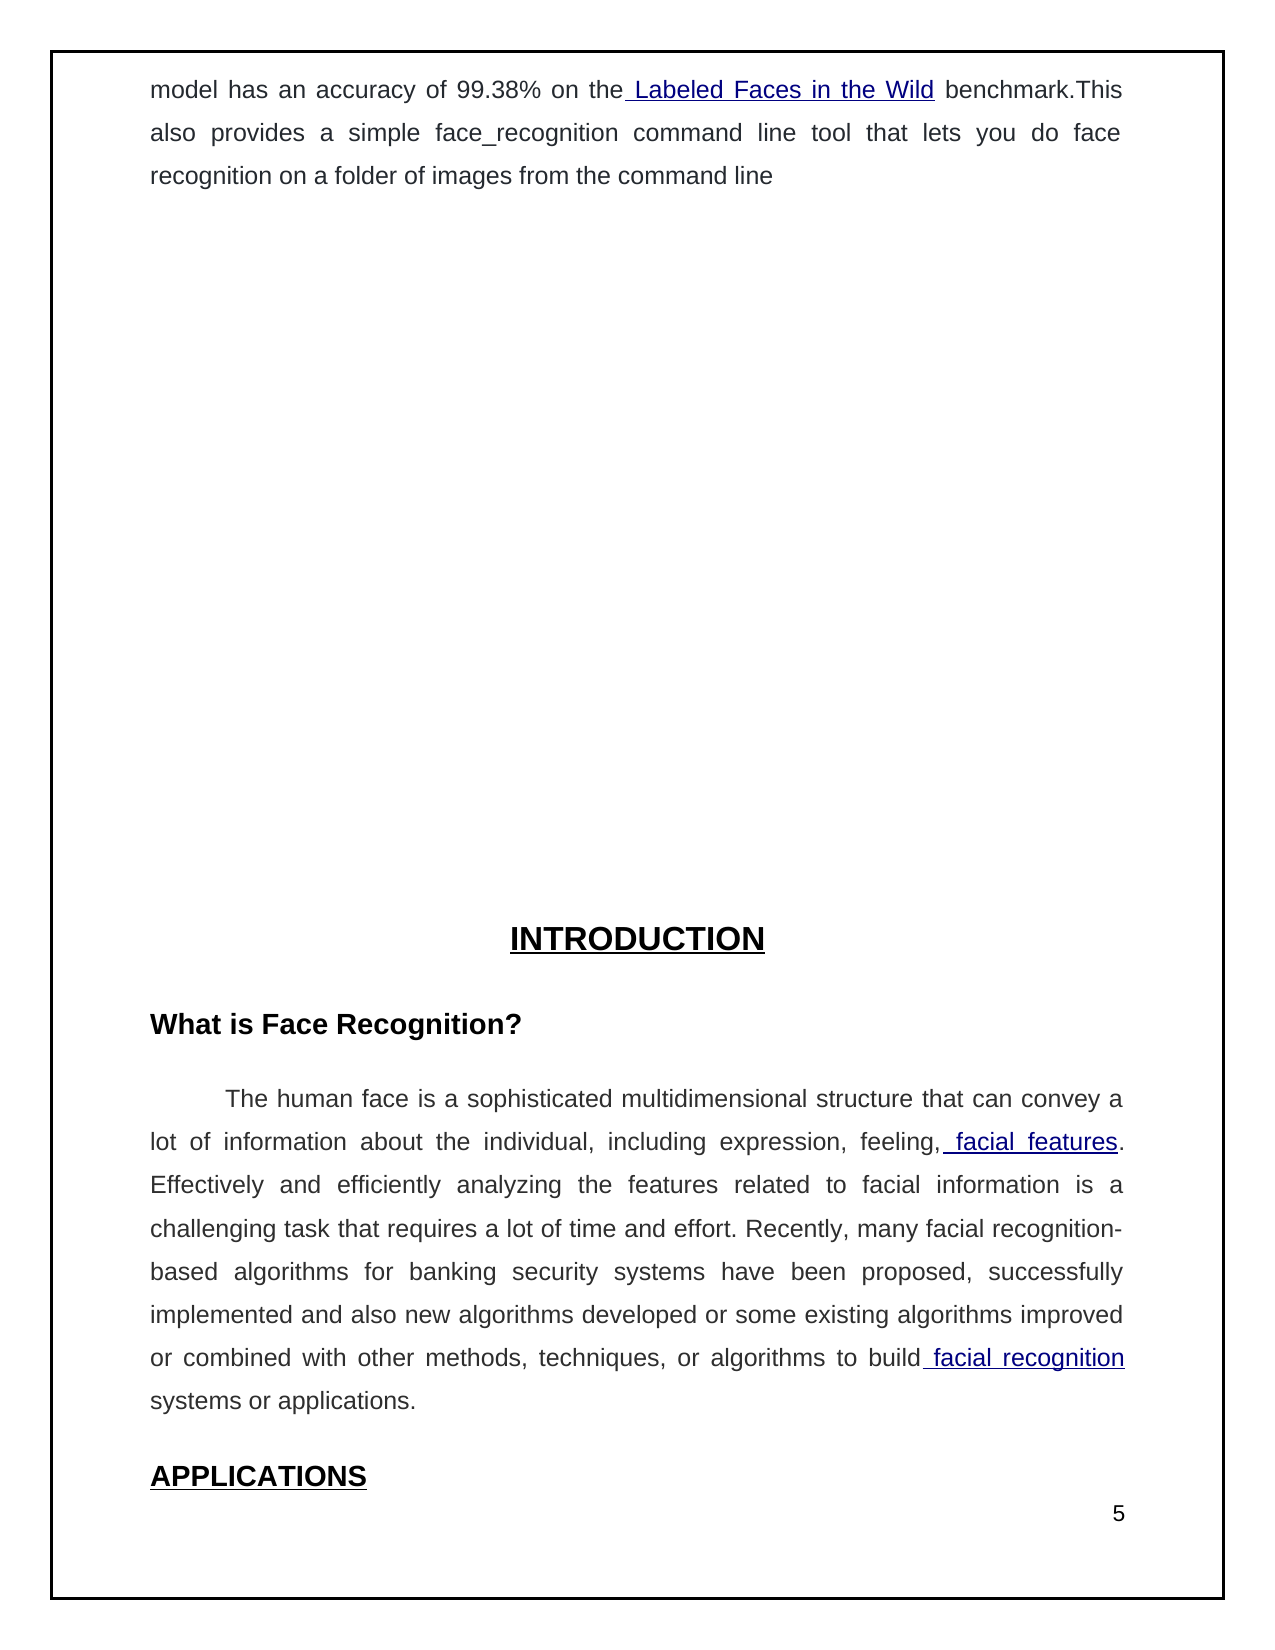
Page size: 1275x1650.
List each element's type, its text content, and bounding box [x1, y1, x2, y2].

text APPLICATIONS [150, 1459, 1125, 1493]
text INTRODUCTION [150, 919, 1125, 957]
text What is Face Recognition? [150, 1007, 1125, 1041]
text model has an accuracy of 99.38% on the Labeled Faces in the Wild benchmark.This also provides a simple face_recognition command line tool that lets you do face recognition on a folder of images from the command line [150, 75, 1123, 190]
text The human face is a sophisticated multidimensional structure that can convey a lot of information about the individual, including expression, feeling, facial features. Effectively and efficiently analyzing the features related to facial information is a challenging task that requires a lot of time and effort. Recently, many facial recognition-based algorithms for banking security systems have been proposed, successfully implemented and also new algorithms developed or some existing algorithms improved or combined with other methods, techniques, or algorithms to build facial recognition systems or applications. [150, 1084, 1125, 1415]
